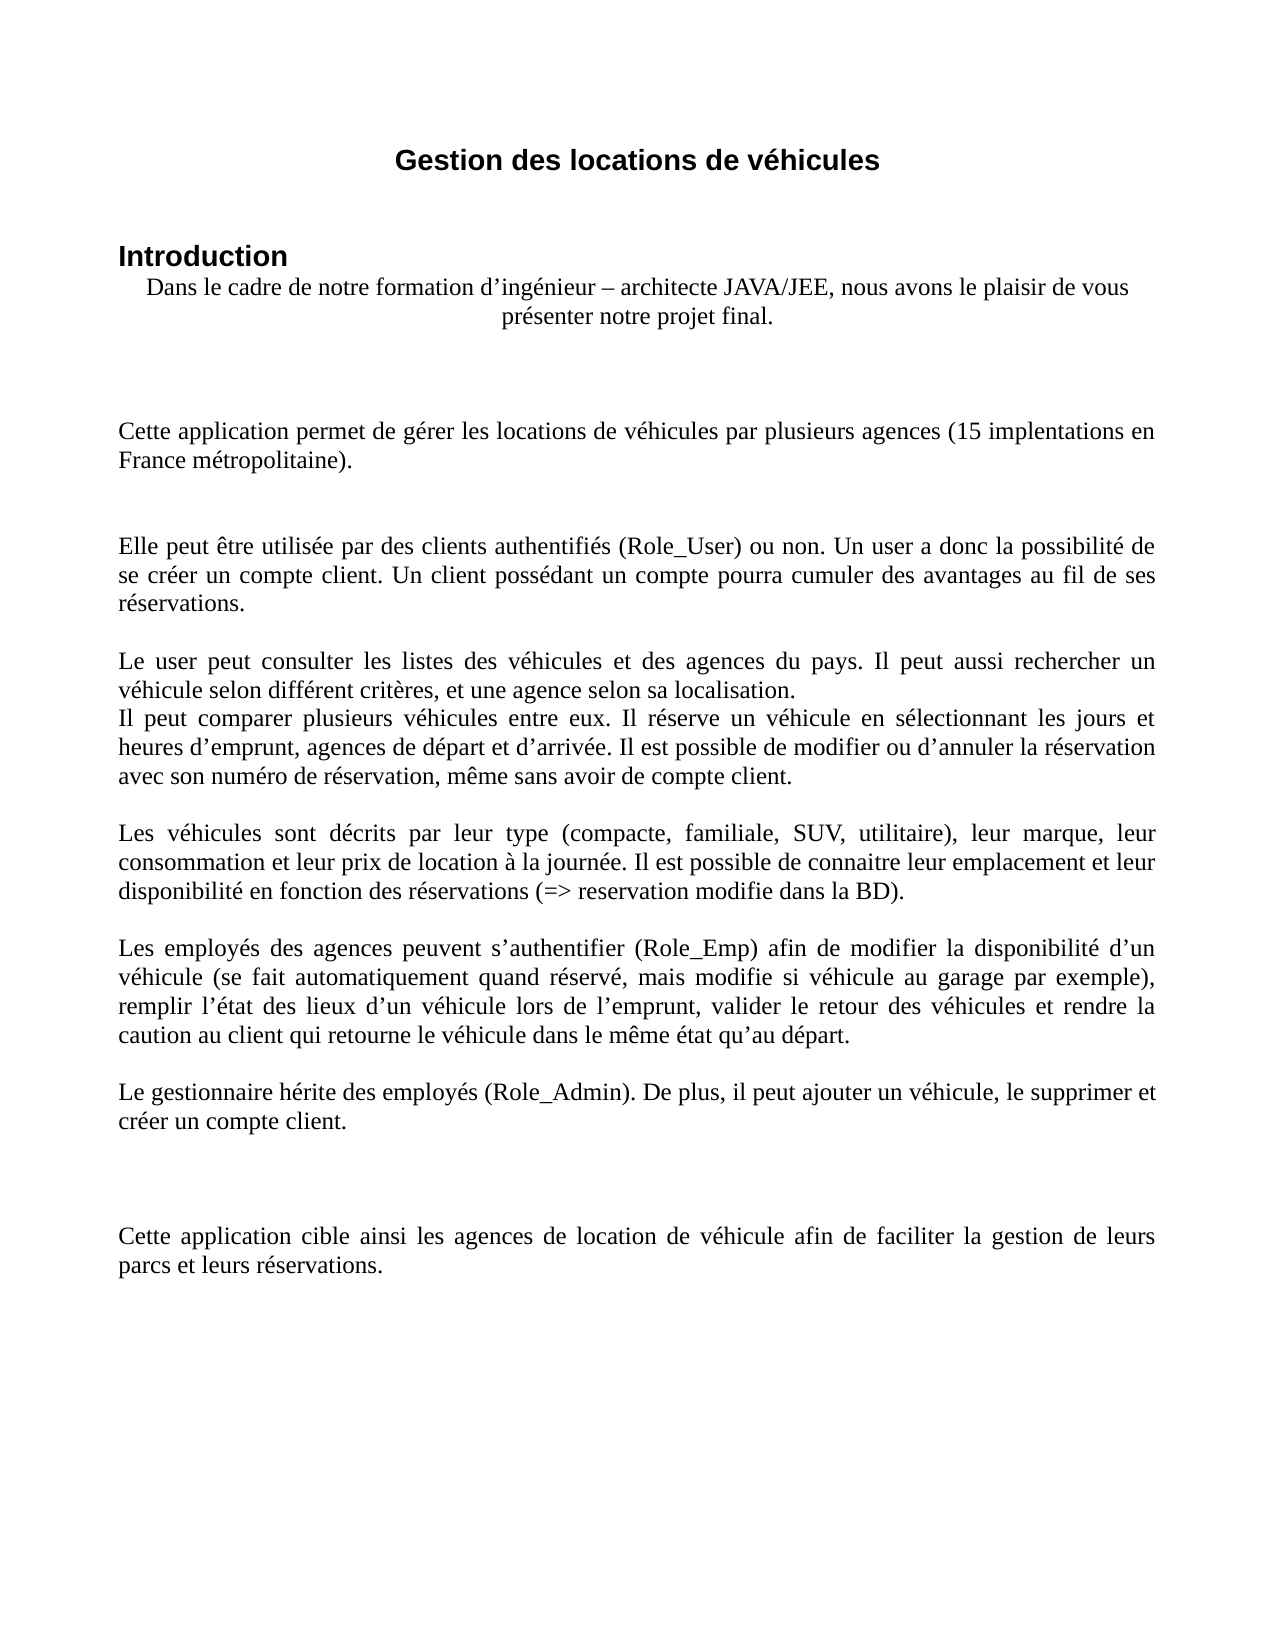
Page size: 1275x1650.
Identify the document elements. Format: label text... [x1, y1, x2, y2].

subtitle Gestion des locations de véhicules [118, 143, 1157, 177]
text Le user peut consulter les listes des véhicules et des agences du pays. Il peut aussi rechercher un véhicule selon différent critères, et une agence selon sa localisation. [118, 646, 1157, 703]
subtitle Introduction [118, 239, 1157, 272]
text Le gestionnaire hérite des employés (Role_Admin). De plus, il peut ajouter un véhicule, le supprimer et créer un compte client. [118, 1077, 1157, 1135]
text Cette application cible ainsi les agences de location de véhicule afin de faciliter la gestion de leurs parcs et leurs réservations. [118, 1221, 1157, 1278]
text Elle peut être utilisée par des clients authentifiés (Role_User) ou non. Un user a donc la possibilité de se créer un compte client. Un client possédant un compte pourra cumuler des avantages au fil de ses réservations. [118, 531, 1157, 617]
text Dans le cadre de notre formation d’ingénieur – architecte JAVA/JEE, nous avons le plaisir de vous présenter notre projet final. [118, 272, 1157, 330]
text Les employés des agences peuvent s’authentifier (Role_Emp) afin de modifier la disponibilité d’un véhicule (se fait automatiquement quand réservé, mais modifie si véhicule au garage par exemple), remplir l’état des lieux d’un véhicule lors de l’emprunt, valider le retour des véhicules et rendre la caution au client qui retourne le véhicule dans le même état qu’au départ. [118, 933, 1157, 1048]
text Les véhicules sont décrits par leur type (compacte, familiale, SUV, utilitaire), leur marque, leur consommation et leur prix de location à la journée. Il est possible de connaitre leur emplacement et leur disponibilité en fonction des réservations (=> reservation modifie dans la BD). [118, 818, 1157, 905]
text Il peut comparer plusieurs véhicules entre eux. Il réserve un véhicule en sélectionnant les jours et heures d’emprunt, agences de départ et d’arrivée. Il est possible de modifier ou d’annuler la réservation avec son numéro de réservation, même sans avoir de compte client. [118, 703, 1157, 790]
text Cette application permet de gérer les locations de véhicules par plusieurs agences (15 implentations en France métropolitaine). [118, 416, 1157, 473]
